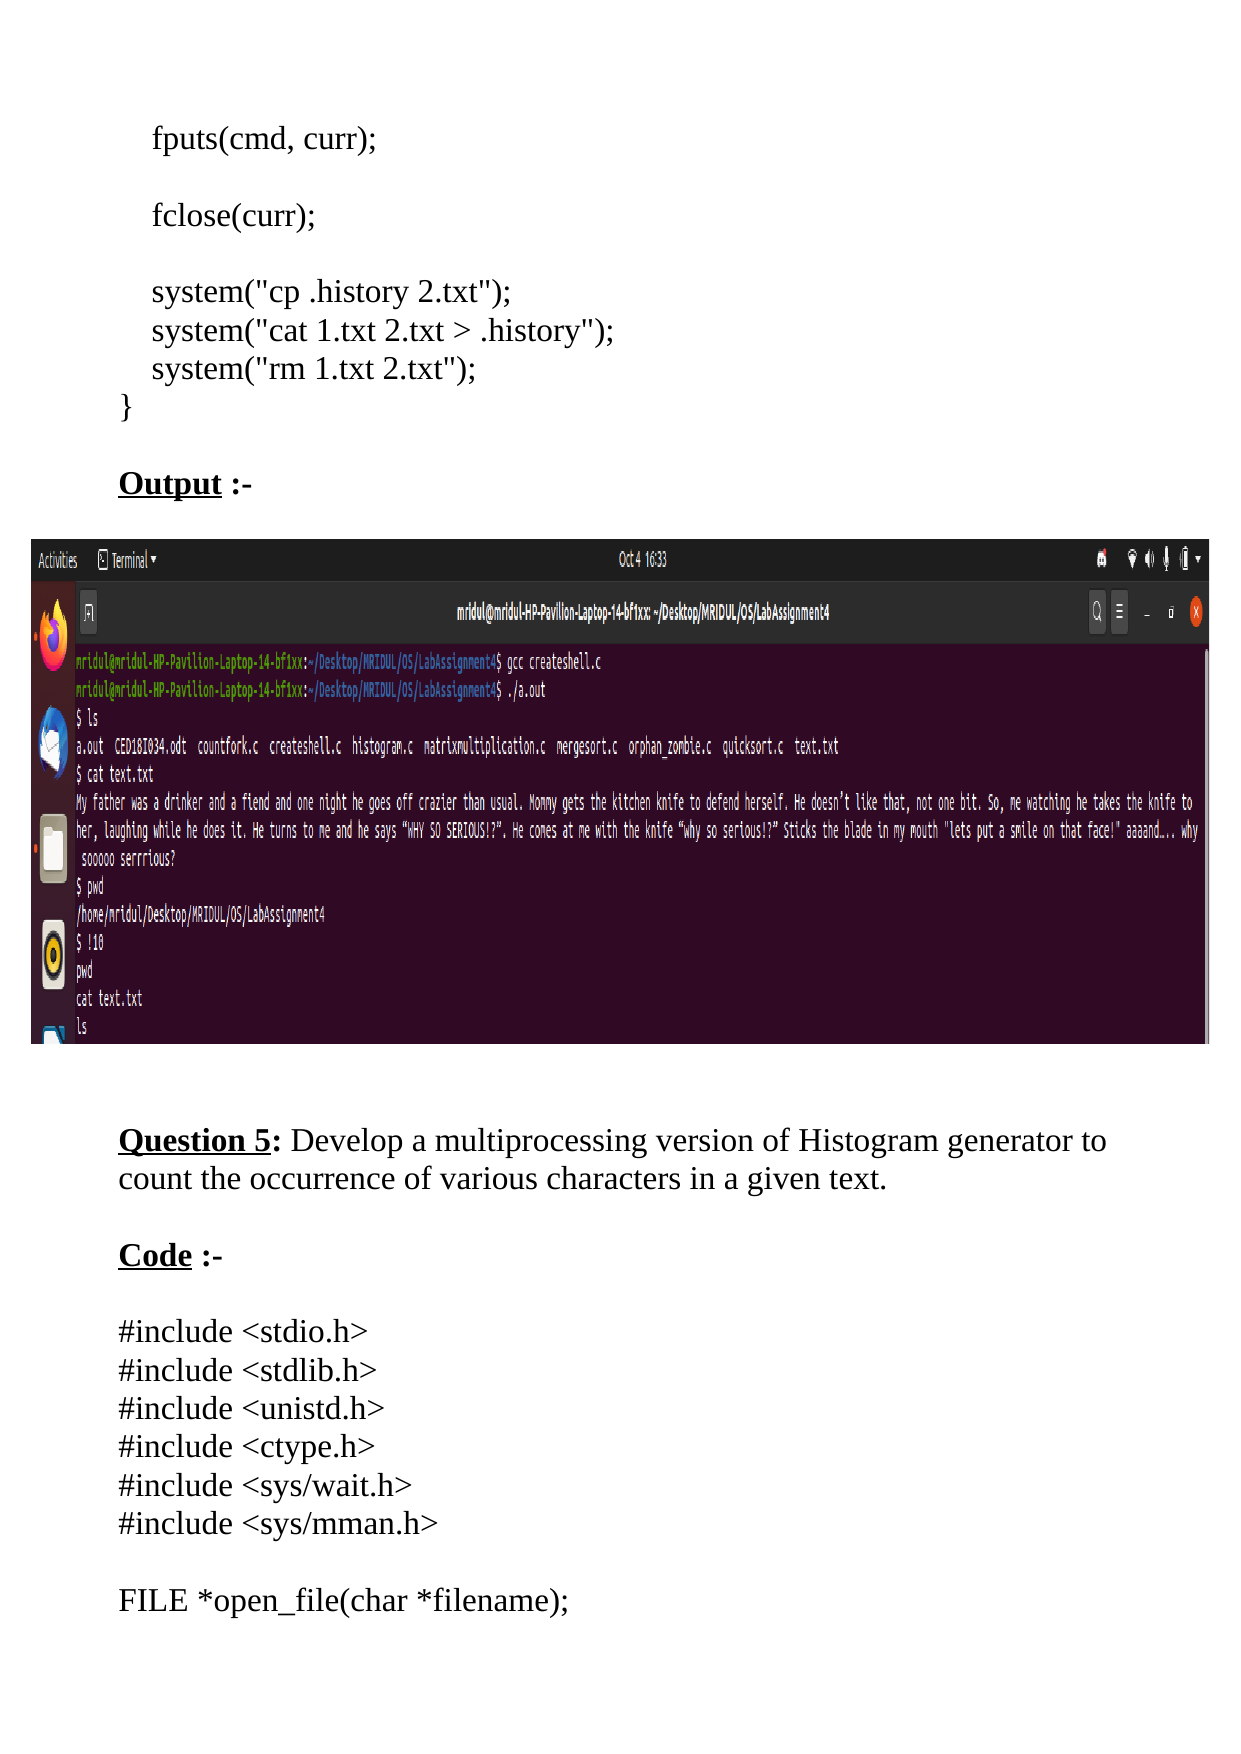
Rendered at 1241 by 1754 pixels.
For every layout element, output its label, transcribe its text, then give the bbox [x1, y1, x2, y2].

text #include <sys/mman.h> [118, 1503, 1122, 1541]
text #include <unistd.h> [118, 1388, 1122, 1426]
text fputs(cmd, curr); [118, 118, 1122, 156]
text system("cp .history 2.txt"); [118, 271, 1122, 310]
text system("cat 1.txt 2.txt > .history"); [118, 310, 1122, 348]
text } [118, 386, 1122, 425]
text fclose(curr); [118, 195, 1122, 233]
text Output :- [118, 463, 1122, 501]
text #include <stdlib.h> [118, 1350, 1122, 1388]
text #include <ctype.h> [118, 1426, 1122, 1465]
text system("rm 1.txt 2.txt"); [118, 348, 1122, 386]
text FILE *open_file(char *filename); [118, 1580, 1122, 1618]
text Question 5: Develop a multiprocessing version of Histogram generator to count the occurrence of various characters in a given text. [118, 1120, 1122, 1196]
text #include <sys/wait.h> [118, 1465, 1122, 1503]
text Code :- [118, 1235, 1122, 1273]
text #include <stdio.h> [118, 1311, 1122, 1350]
